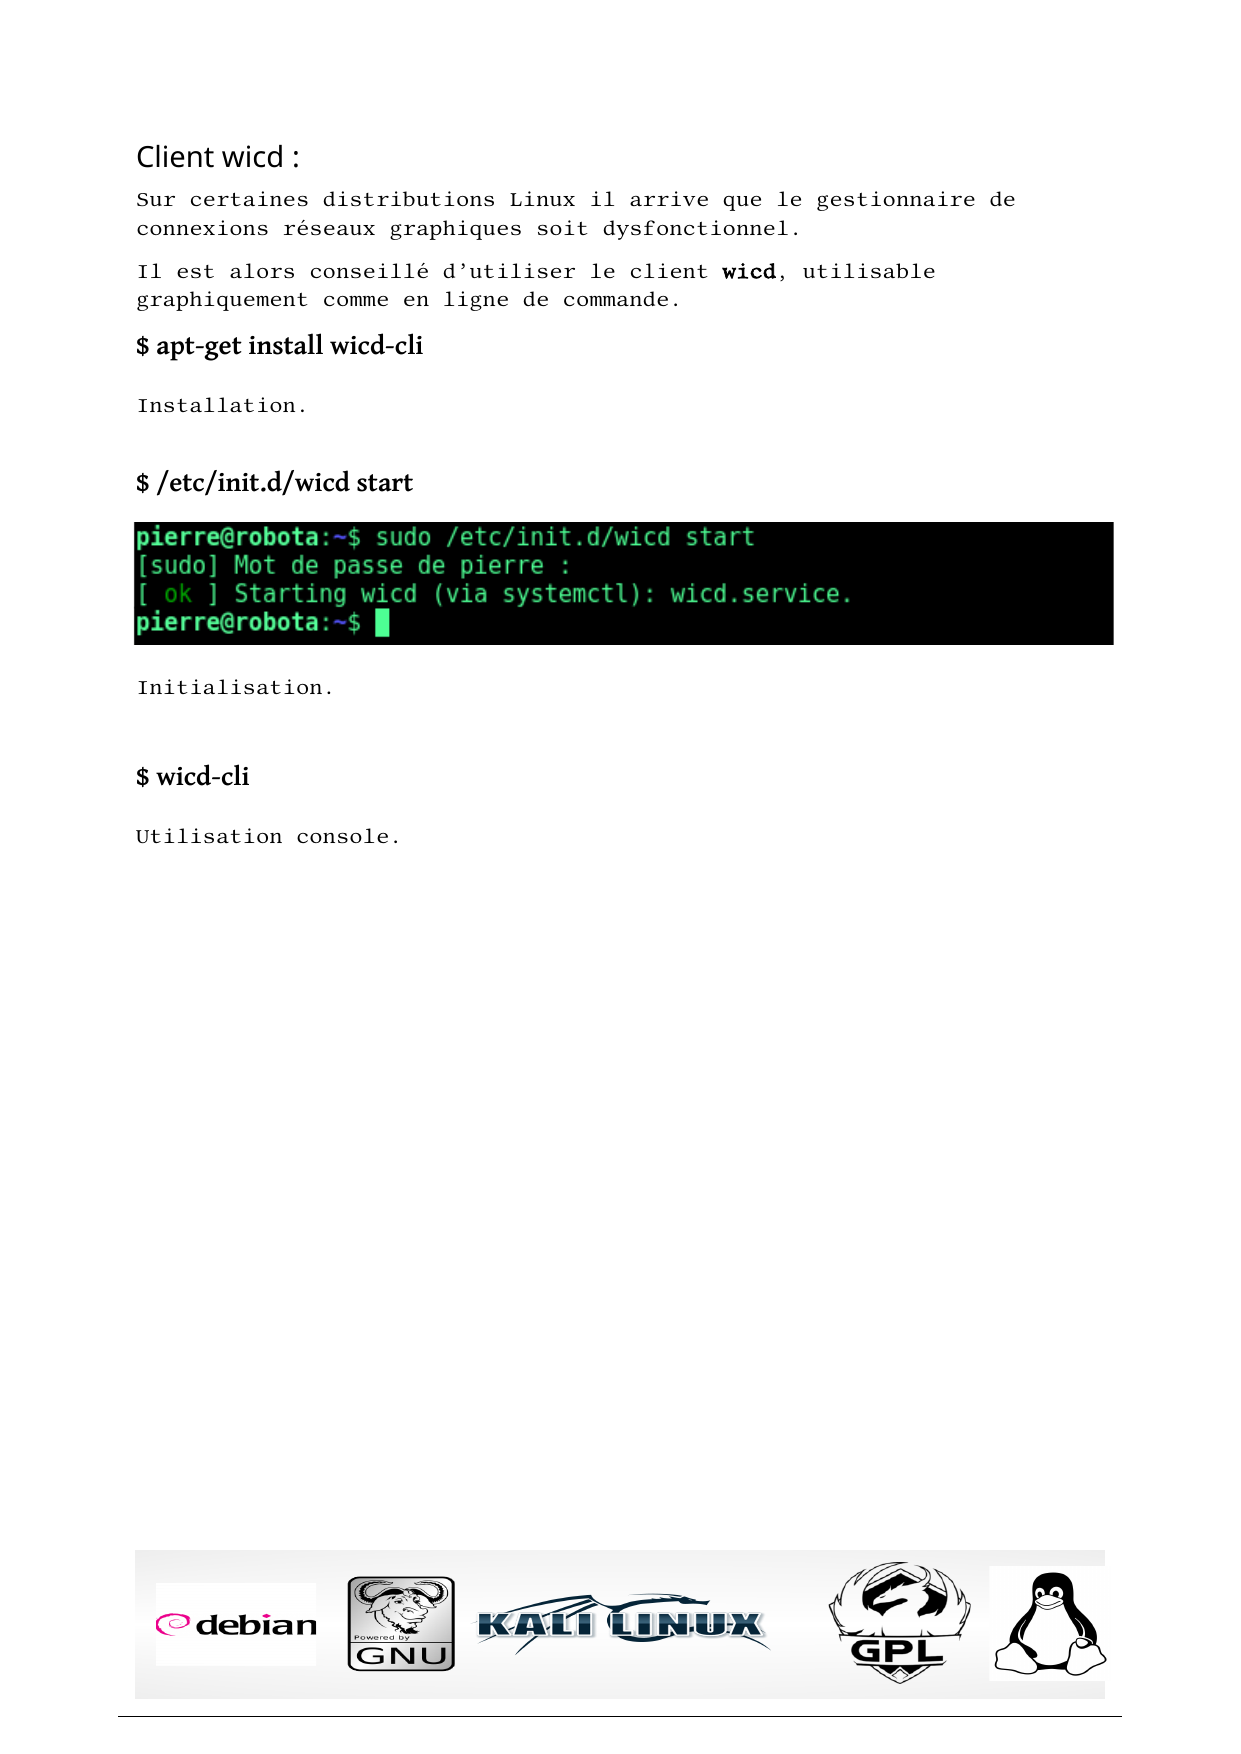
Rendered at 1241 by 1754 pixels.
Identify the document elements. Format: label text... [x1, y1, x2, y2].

picture [133, 522, 1114, 645]
text $ /etc/init.d/wicd start [136, 468, 1104, 499]
subtitle Client wicd : [136, 136, 1104, 176]
picture [156, 1583, 317, 1666]
text Installation. [136, 394, 1104, 417]
text $ wicd-cli [136, 762, 1104, 793]
text Utilisation console. [136, 825, 1104, 849]
text Sur certaines distributions Linux il arrive que le gestionnaire de connexions réseaux graphiques soit dysfonctionnel. [136, 188, 1104, 240]
text Initialisation. [136, 676, 1104, 700]
picture [989, 1566, 1112, 1681]
picture [341, 1573, 782, 1674]
text $ apt-get install wicd-cli [136, 331, 1104, 362]
text Il est alors conseillé d’utiliser le client wicd, utilisable graphiquement comme en ligne de commande. [136, 259, 1104, 312]
picture [828, 1562, 971, 1684]
